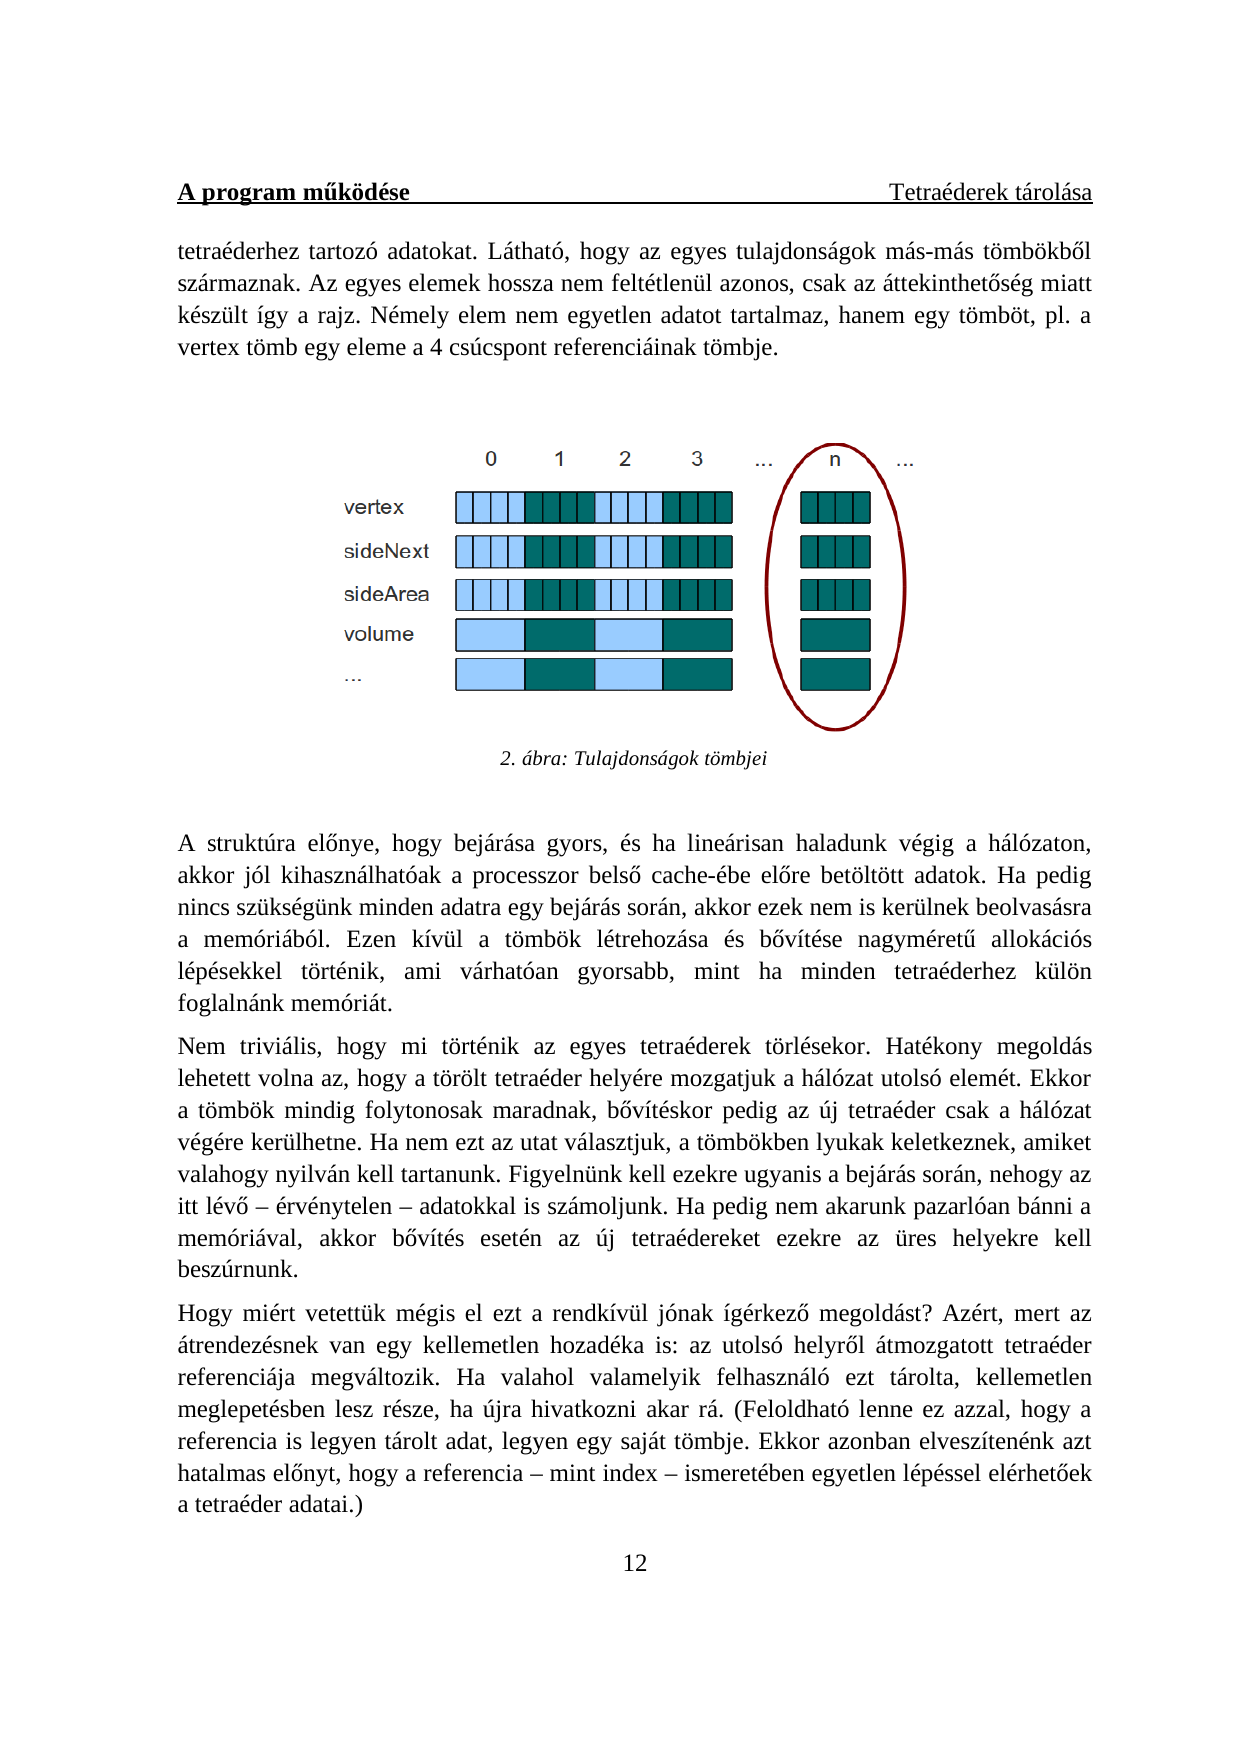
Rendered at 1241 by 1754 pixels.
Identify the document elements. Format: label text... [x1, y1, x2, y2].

text Hogy miért vetettük mégis el ezt a rendkívül jónak ígérkező megoldást? Azért, mert az átrendezésnek van egy kellemetlen hozadéka is: az utolsó helyről átmozgatott tetraéder referenciája megváltozik. Ha valahol valamelyik felhasználó ezt tárolta, kellemetlen meglepetésben lesz része, ha újra hivatkozni akar rá. (Feloldható lenne ez azzal, hogy a referencia is legyen tárolt adat, legyen egy saját tömbje. Ekkor azonban elveszítenénk azt hatalmas előnyt, hogy a referencia – mint index – ismeretében egyetlen lépéssel elérhetőek a tetraéder adatai.) [177, 1298, 1093, 1518]
text 2. ábra: Tulajdonságok tömbjei [319, 740, 951, 770]
picture [335, 443, 939, 732]
text tetraéderhez tartozó adatokat. Látható, hogy az egyes tulajdonságok más-más tömbökből származnak. Az egyes elemek hossza nem feltétlenül azonos, csak az áttekinthetőség miatt készült így a rajz. Némely elem nem egyetlen adatot tartalmaz, hanem egy tömböt, pl. a vertex tömb egy eleme a 4 csúcspont referenciáinak tömbje. [177, 236, 1093, 360]
text Nem triviális, hogy mi történik az egyes tetraéderek törlésekor. Hatékony megoldás lehetett volna az, hogy a törölt tetraéder helyére mozgatjuk a hálózat utolsó elemét. Ekkor a tömbök mindig folytonosak maradnak, bővítéskor pedig az új tetraéder csak a hálózat végére kerülhetne. Ha nem ezt az utat választjuk, a tömbökben lyukak keletkeznek, amiket valahogy nyilván kell tartanunk. Figyelnünk kell ezekre ugyanis a bejárás során, nehogy az itt lévő – érvénytelen – adatokkal is számoljunk. Ha pedig nem akarunk pazarlóan bánni a memóriával, akkor bővítés esetén az új tetraédereket ezekre az üres helyekre kell beszúrnunk. [177, 1031, 1093, 1283]
text A struktúra előnye, hogy bejárása gyors, és ha lineárisan haladunk végig a hálózaton, akkor jól kihasználhatóak a processzor belső cache-ébe előre betöltött adatok. Ha pedig nincs szükségünk minden adatra egy bejárás során, akkor ezek nem is kerülnek beolvasásra a memóriából. Ezen kívül a tömbök létrehozása és bővítése nagyméretű allokációs lépésekkel történik, ami várhatóan gyorsabb, mint ha minden tetraéderhez külön foglalnánk memóriát. [177, 828, 1093, 1017]
